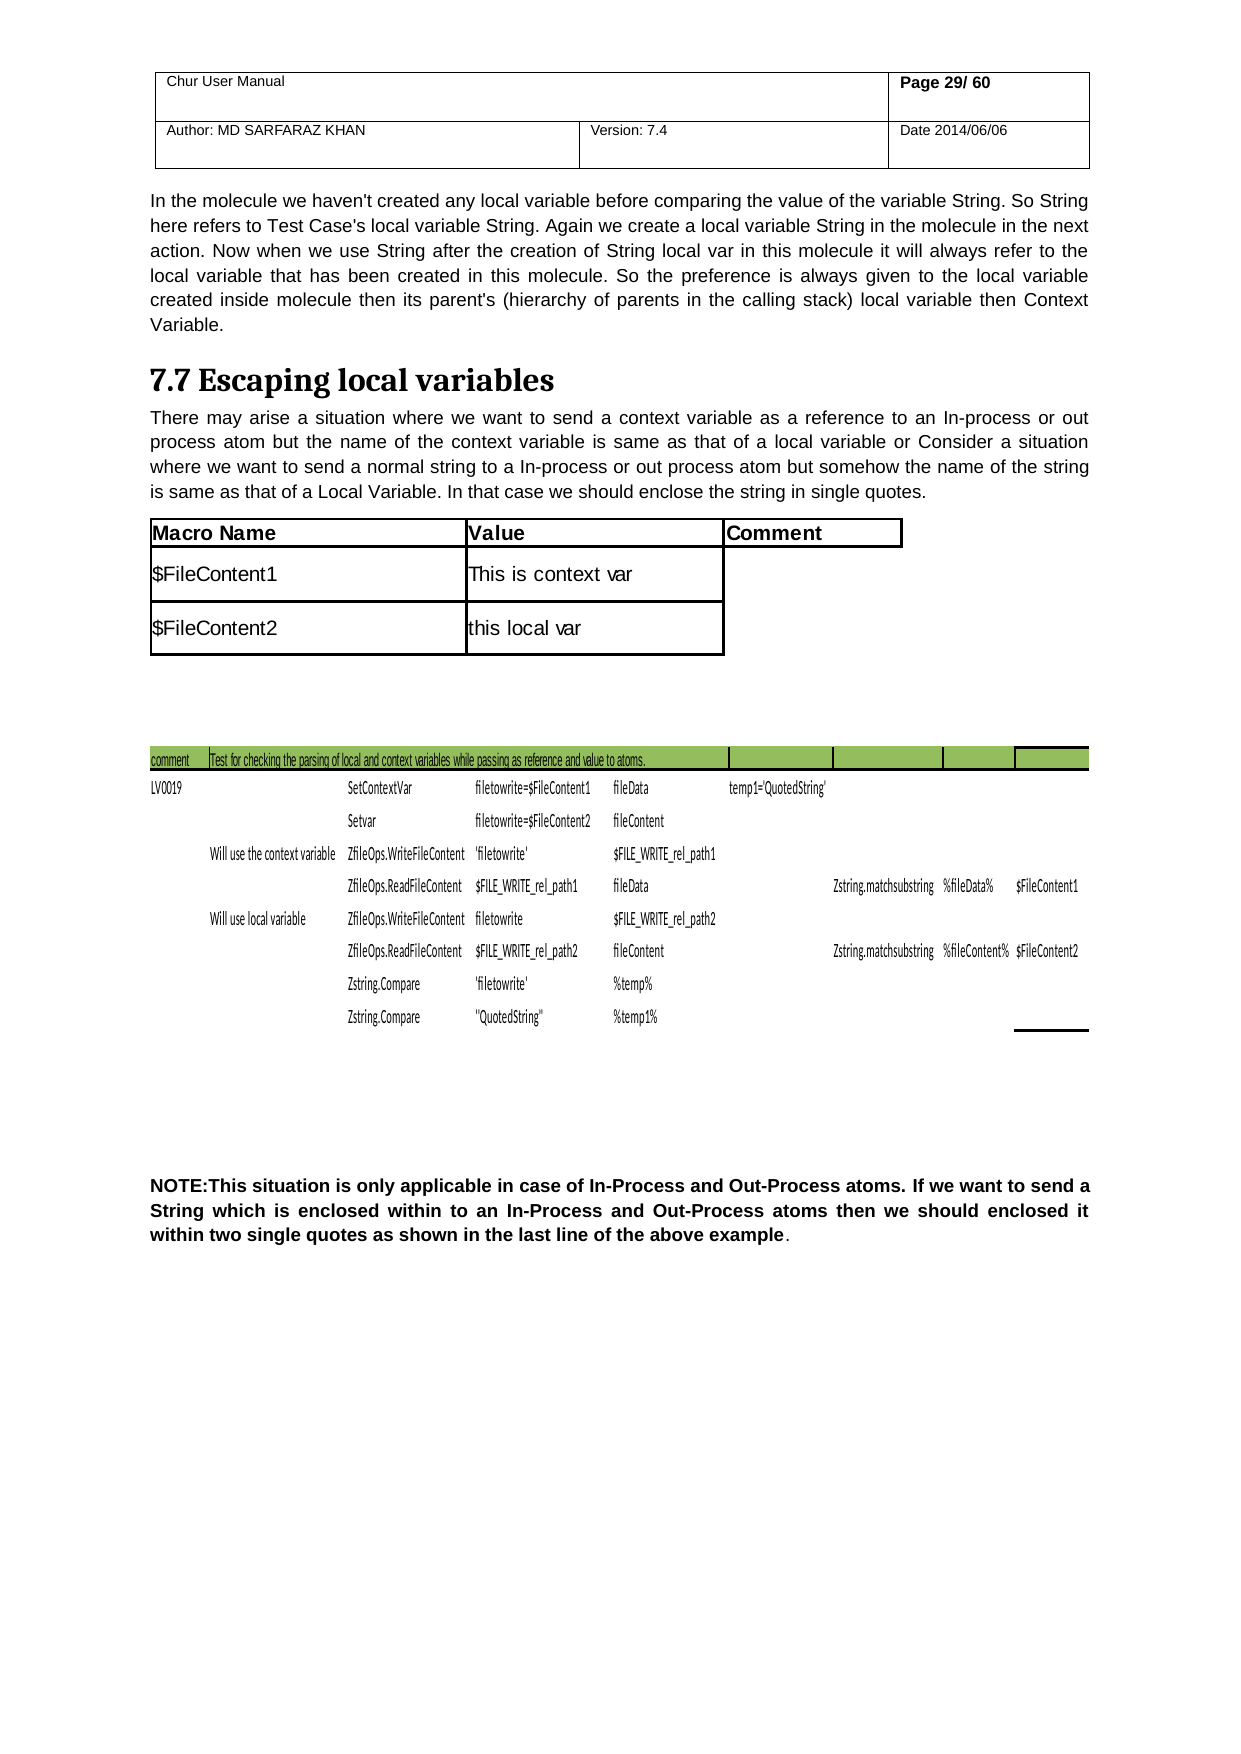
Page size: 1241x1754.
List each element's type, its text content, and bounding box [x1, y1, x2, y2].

text NOTE:This situation is only applicable in case of In-Process and Out-Process atoms. If we want to send a String which is enclosed within to an In-Process and Out-Process atoms then we should enclosed it within two single quotes as shown in the last line of the above example. [150, 1175, 1090, 1246]
text In the molecule we haven't created any local variable before comparing the value of the variable String. So String here refers to Test Case's local variable String. Again we create a local variable String in the molecule in the next action. Now when we use String after the creation of String local var in this molecule it will always refer to the local variable that has been created in this molecule. So the preference is always given to the local variable created inside molecule then its parent's (hierarchy of parents in the calling stack) local variable then Context Variable. [150, 190, 1090, 336]
text There may arise a situation where we want to send a context variable as a reference to an In-process or out process atom but the name of the context variable is same as that of a local variable or Consider a situation where we want to send a normal string to a In-process or out process atom but somehow the name of the string is same as that of a Local Variable. In that case we should enclose the string in single quotes. [150, 406, 1090, 502]
subtitle 7.7 Escaping local variables [150, 362, 1090, 400]
